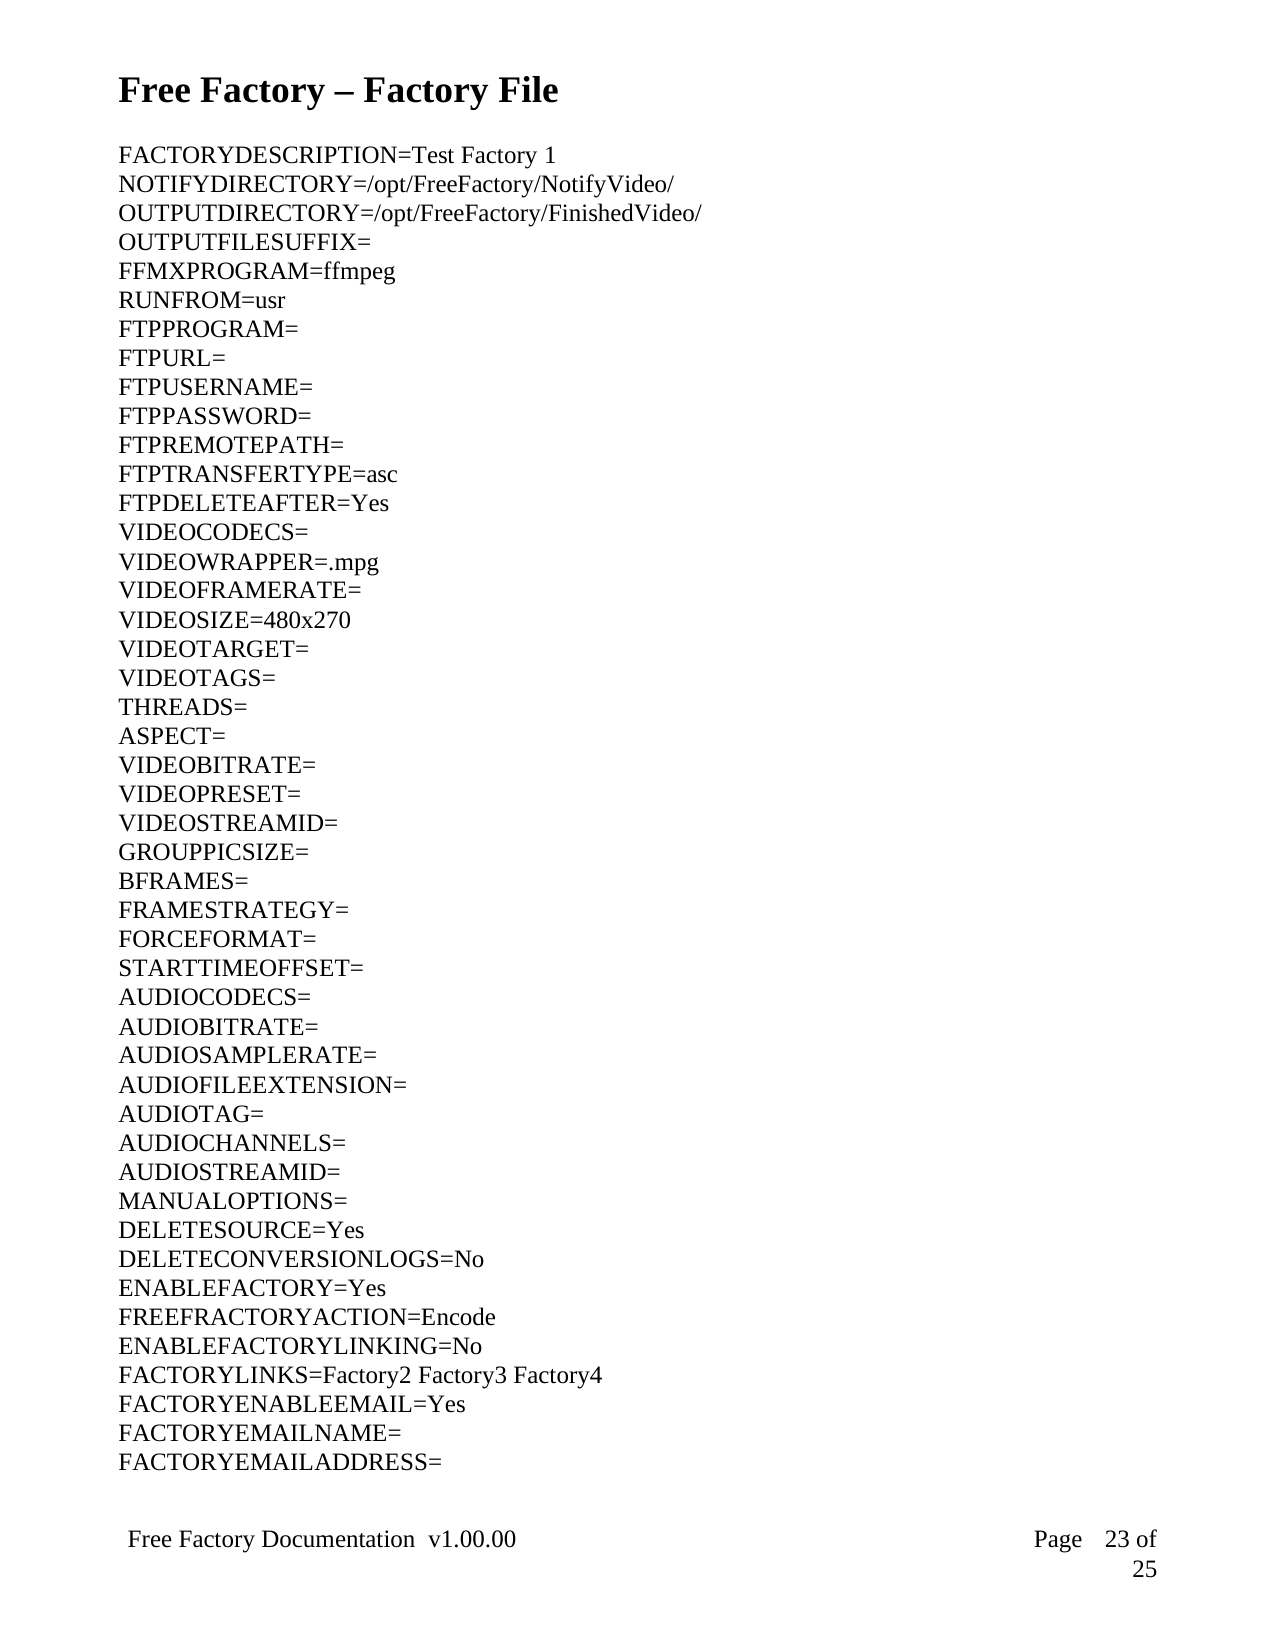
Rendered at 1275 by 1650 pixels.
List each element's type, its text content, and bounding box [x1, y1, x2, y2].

text FACTORYDESCRIPTION=Test Factory 1 [118, 139, 1157, 168]
text VIDEOTARGET= [118, 633, 1157, 663]
text DELETESOURCE=Yes [118, 1215, 1157, 1244]
text Free Factory – Factory File [118, 67, 1157, 110]
text VIDEOBITRATE= [118, 750, 1157, 779]
text FACTORYEMAILNAME= [118, 1418, 1157, 1447]
text FACTORYENABLEEMAIL=Yes [118, 1389, 1157, 1418]
text FORCEFORMAT= [118, 924, 1157, 953]
text AUDIOTAG= [118, 1098, 1157, 1128]
text VIDEOCODECS= [118, 517, 1157, 546]
text GROUPPICSIZE= [118, 837, 1157, 866]
text AUDIOSTREAMID= [118, 1157, 1157, 1186]
text FTPPASSWORD= [118, 401, 1157, 430]
text AUDIOCODECS= [118, 982, 1157, 1011]
text AUDIOBITRATE= [118, 1011, 1157, 1040]
text MANUALOPTIONS= [118, 1186, 1157, 1215]
text FTPURL= [118, 343, 1157, 372]
text VIDEOTAGS= [118, 663, 1157, 692]
text OUTPUTFILESUFFIX= [118, 227, 1157, 256]
text ASPECT= [118, 721, 1157, 750]
text VIDEOSIZE=480x270 [118, 604, 1157, 633]
text FACTORYEMAILADDRESS= [118, 1447, 1157, 1476]
text ENABLEFACTORYLINKING=No [118, 1331, 1157, 1360]
text VIDEOWRAPPER=.mpg [118, 546, 1157, 575]
text FRAMESTRATEGY= [118, 895, 1157, 924]
text AUDIOFILEEXTENSION= [118, 1069, 1157, 1098]
text NOTIFYDIRECTORY=/opt/FreeFactory/NotifyVideo/ [118, 168, 1157, 198]
text DELETECONVERSIONLOGS=No [118, 1244, 1157, 1273]
text THREADS= [118, 692, 1157, 721]
text BFRAMES= [118, 866, 1157, 895]
text VIDEOSTREAMID= [118, 808, 1157, 837]
text FTPTRANSFERTYPE=asc [118, 459, 1157, 488]
text FFMXPROGRAM=ffmpeg [118, 256, 1157, 285]
text VIDEOPRESET= [118, 779, 1157, 808]
text FTPREMOTEPATH= [118, 430, 1157, 459]
text ENABLEFACTORY=Yes [118, 1273, 1157, 1302]
text FTPDELETEAFTER=Yes [118, 488, 1157, 517]
text RUNFROM=usr [118, 285, 1157, 314]
text AUDIOCHANNELS= [118, 1128, 1157, 1157]
text STARTTIMEOFFSET= [118, 953, 1157, 982]
text FREEFRACTORYACTION=Encode [118, 1302, 1157, 1331]
text OUTPUTDIRECTORY=/opt/FreeFactory/FinishedVideo/ [118, 198, 1157, 227]
text FTPUSERNAME= [118, 372, 1157, 401]
text AUDIOSAMPLERATE= [118, 1040, 1157, 1069]
text FTPPROGRAM= [118, 314, 1157, 343]
text FACTORYLINKS=Factory2 Factory3 Factory4 [118, 1360, 1157, 1389]
text VIDEOFRAMERATE= [118, 575, 1157, 604]
